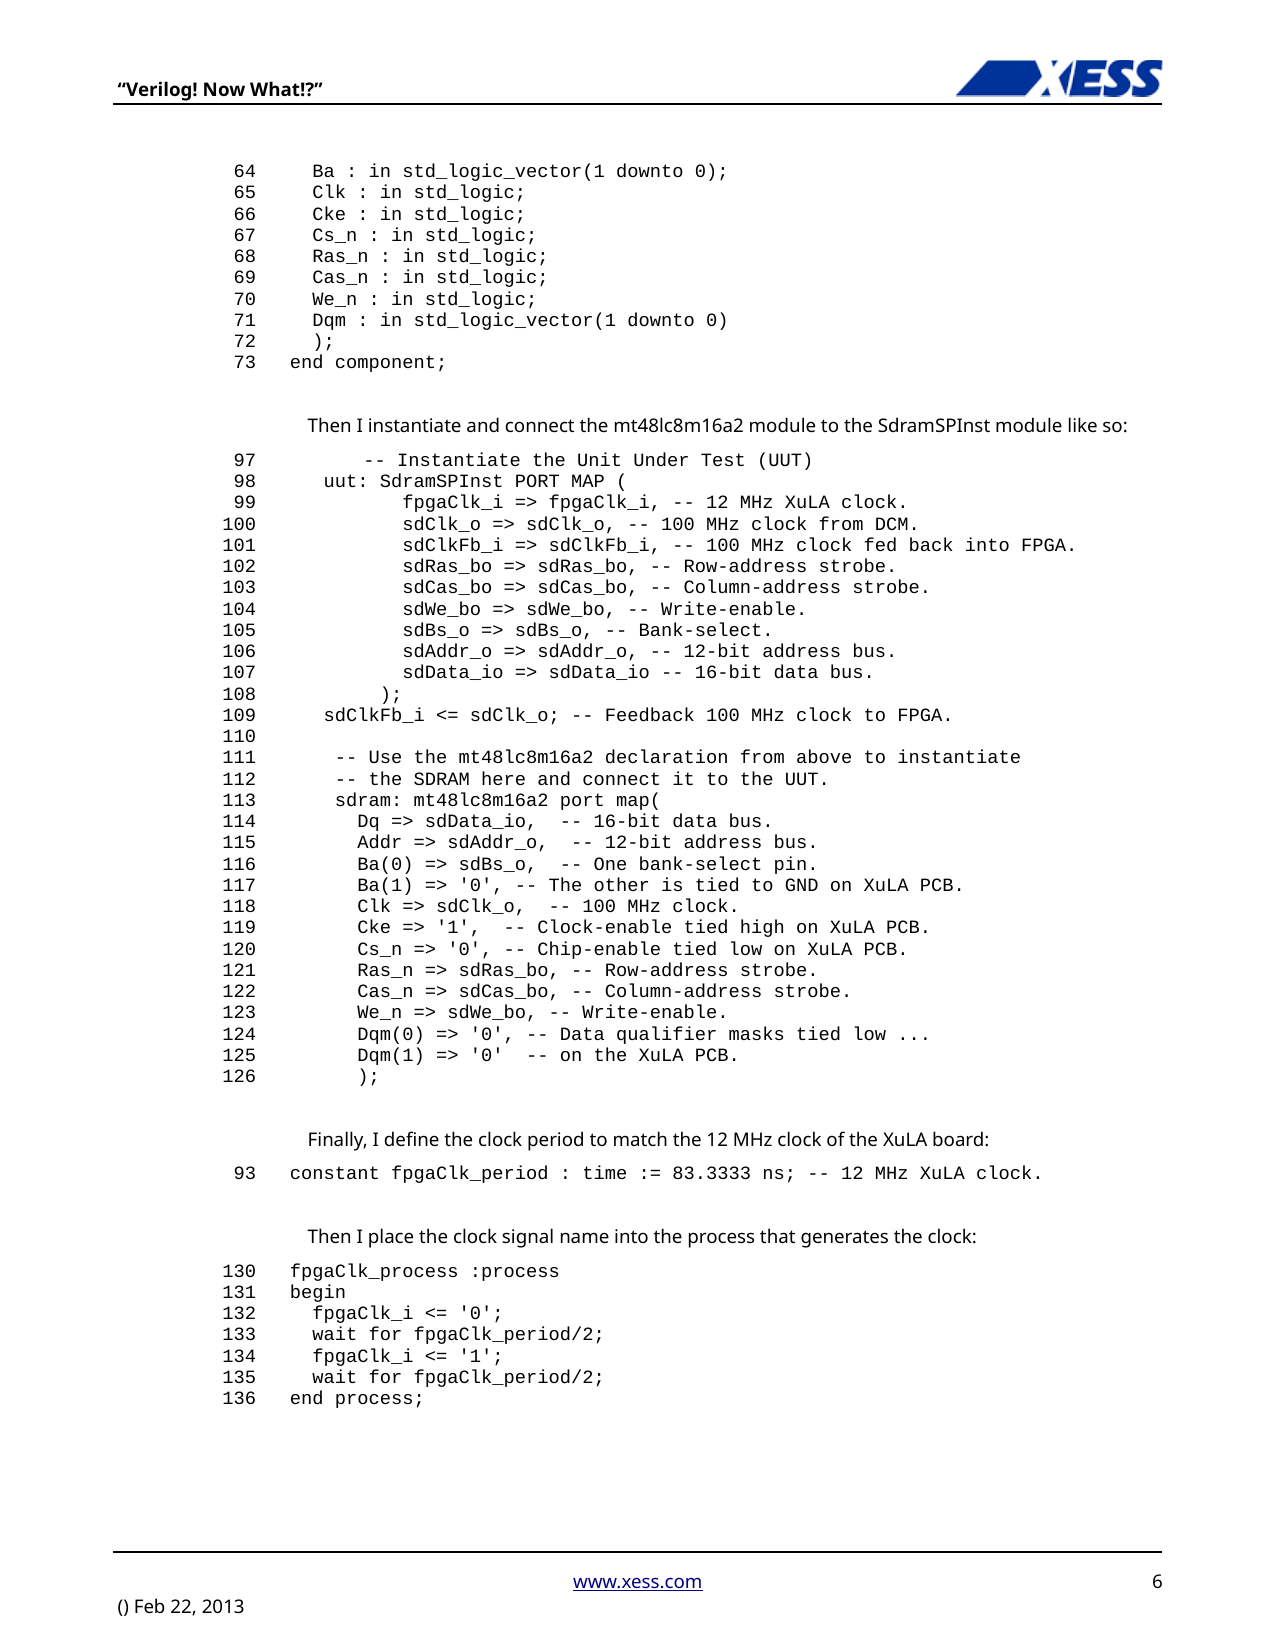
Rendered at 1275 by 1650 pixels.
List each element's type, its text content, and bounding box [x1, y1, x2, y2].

list Ba(1) => '0', -- The other is tied to GND on XuLA PCB. [289, 876, 1162, 897]
list Ras_n => sdRas_bo, -- Row-address strobe. [289, 961, 1162, 982]
list -- Instantiate the Unit Under Test (UUT) [289, 451, 1162, 472]
list Dqm : in std_logic_vector(1 downto 0) [289, 311, 1162, 332]
list wait for fpgaClk_period/2; [289, 1368, 1162, 1389]
list sdData_io => sdData_io -- 16-bit data bus. [289, 663, 1162, 684]
text Then I instantiate and connect the mt48lc8m16a2 module to the SdramSPInst module like so: [307, 412, 1162, 438]
list Cas_n : in std_logic; [289, 268, 1162, 289]
list sdWe_bo => sdWe_bo, -- Write-enable. [289, 599, 1162, 621]
list Addr => sdAddr_o, -- 12-bit address bus. [289, 833, 1162, 854]
list Ba(0) => sdBs_o, -- One bank-select pin. [289, 854, 1162, 876]
list We_n => sdWe_bo, -- Write-enable. [289, 1003, 1162, 1024]
list end process; [289, 1389, 1162, 1410]
list end component; [289, 353, 1162, 374]
list sdClk_o => sdClk_o, -- 100 MHz clock from DCM. [289, 514, 1162, 536]
list fpgaClk_i <= '0'; [289, 1304, 1162, 1325]
list ); [289, 332, 1162, 353]
list sdram: mt48lc8m16a2 port map( [289, 791, 1162, 812]
list fpgaClk_i => fpgaClk_i, -- 12 MHz XuLA clock. [289, 493, 1162, 514]
list Cas_n => sdCas_bo, -- Column-address strobe. [289, 982, 1162, 1003]
list uut: SdramSPInst PORT MAP ( [289, 472, 1162, 493]
list Cke => '1', -- Clock-enable tied high on XuLA PCB. [289, 918, 1162, 939]
list begin [289, 1283, 1162, 1304]
list Cs_n : in std_logic; [289, 226, 1162, 247]
list fpgaClk_i <= '1'; [289, 1346, 1162, 1368]
list ); [289, 684, 1162, 706]
list Dqm(1) => '0' -- on the XuLA PCB. [289, 1046, 1162, 1067]
list Clk => sdClk_o, -- 100 MHz clock. [289, 897, 1162, 918]
list Cs_n => '0', -- Chip-enable tied low on XuLA PCB. [289, 939, 1162, 961]
list Dq => sdData_io, -- 16-bit data bus. [289, 812, 1162, 833]
list Ba : in std_logic_vector(1 downto 0); [289, 162, 1162, 183]
list sdAddr_o => sdAddr_o, -- 12-bit address bus. [289, 642, 1162, 663]
list Clk : in std_logic; [289, 183, 1162, 204]
list Dqm(0) => '0', -- Data qualifier masks tied low ... [289, 1024, 1162, 1046]
picture [955, 60, 1163, 97]
text Then I place the clock signal name into the process that generates the clock: [307, 1223, 1162, 1249]
list -- the SDRAM here and connect it to the UUT. [289, 769, 1162, 791]
list sdClkFb_i => sdClkFb_i, -- 100 MHz clock fed back into FPGA. [289, 536, 1162, 557]
text Finally, I define the clock period to match the 12 MHz clock of the XuLA board: [307, 1126, 1162, 1152]
list sdCas_bo => sdCas_bo, -- Column-address strobe. [289, 578, 1162, 599]
list sdBs_o => sdBs_o, -- Bank-select. [289, 621, 1162, 642]
list We_n : in std_logic; [289, 289, 1162, 311]
list -- Use the mt48lc8m16a2 declaration from above to instantiate [289, 748, 1162, 769]
list fpgaClk_process :process [289, 1261, 1162, 1283]
list Ras_n : in std_logic; [289, 247, 1162, 268]
list ); [289, 1067, 1162, 1088]
list sdRas_bo => sdRas_bo, -- Row-address strobe. [289, 557, 1162, 578]
list wait for fpgaClk_period/2; [289, 1325, 1162, 1346]
list Cke : in std_logic; [289, 204, 1162, 226]
list constant fpgaClk_period : time := 83.3333 ns; -- 12 MHz XuLA clock. [289, 1164, 1162, 1185]
list sdClkFb_i <= sdClk_o; -- Feedback 100 MHz clock to FPGA. [289, 706, 1162, 727]
